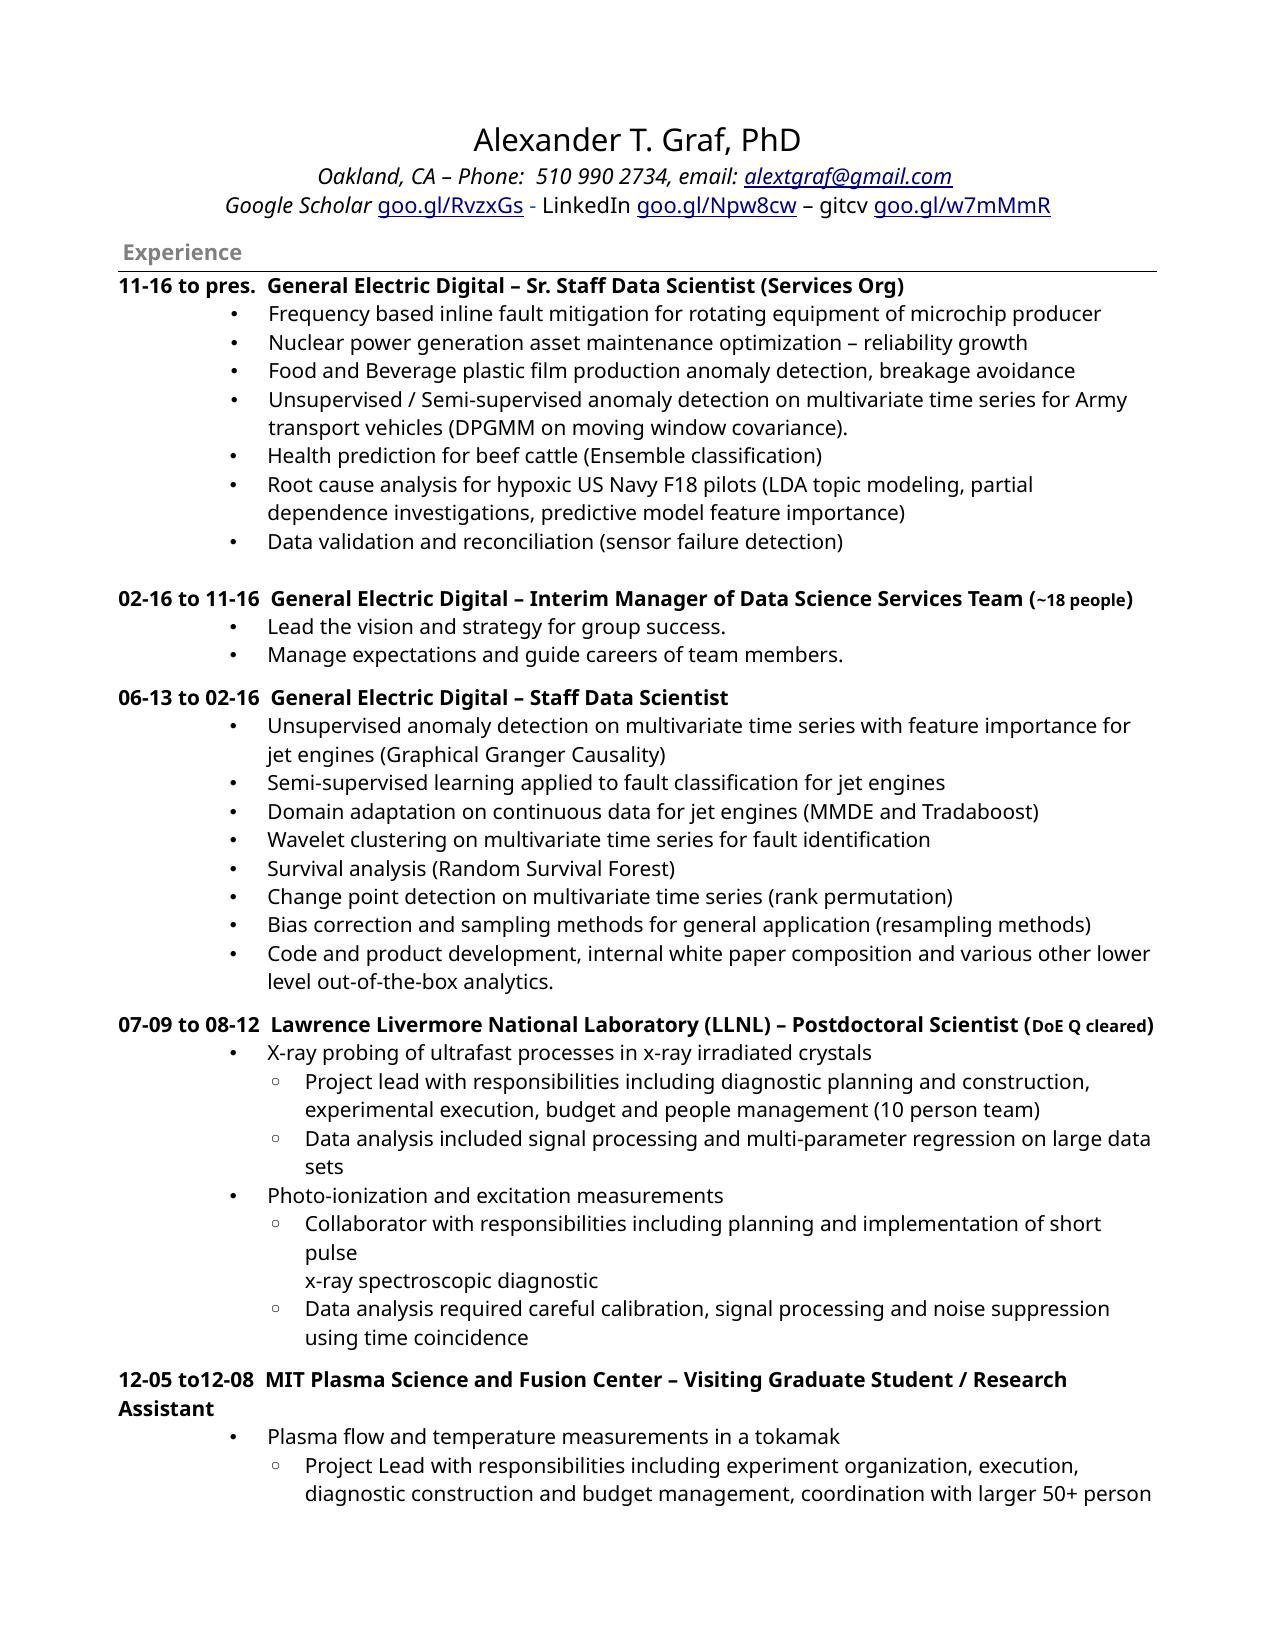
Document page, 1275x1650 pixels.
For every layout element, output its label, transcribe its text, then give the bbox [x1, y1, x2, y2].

list Plasma flow and temperature measurements in a tokamak [229, 1422, 1157, 1451]
list Food and Beverage plastic film production anomaly detection, breakage avoidance [231, 356, 1157, 385]
list Survival analysis (Random Survival Forest) [229, 854, 1157, 882]
text 12-05 to12-08 MIT Plasma Science and Fusion Center – Visiting Graduate Student / Research Assistant [118, 1366, 1157, 1422]
text 06-13 to 02-16 General Electric Digital – Staff Data Scientist [118, 683, 1157, 712]
list Project Lead with responsibilities including experiment organization, execution, diagnostic construction and budget management, coordination with larger 50+ person [267, 1451, 1157, 1508]
list Data analysis included signal processing and multi-parameter regression on large data sets [267, 1124, 1157, 1181]
list Lead the vision and strategy for group success. [229, 612, 1157, 641]
list Bias correction and sampling methods for general application (resampling methods) [229, 911, 1157, 939]
list Code and product development, internal white paper composition and various other lower level out-of-the-box analytics. [229, 939, 1157, 996]
list Nuclear power generation asset maintenance optimization – reliability growth [231, 328, 1157, 356]
list Root cause analysis for hypoxic US Navy F18 pilots (LDA topic modeling, partial dependence investigations, predictive model feature importance) [229, 470, 1157, 527]
text 07-09 to 08-12 Lawrence Livermore National Laboratory (LLNL) – Postdoctoral Scientist (DoE Q cleared) [118, 1010, 1157, 1038]
text Alexander T. Graf, PhD [118, 118, 1157, 161]
list Project lead with responsibilities including diagnostic planning and construction, experimental execution, budget and people management (10 person team) [267, 1067, 1157, 1124]
list Health prediction for beef cattle (Ensemble classification) [229, 442, 1157, 470]
text Experience [118, 232, 1157, 271]
list Manage expectations and guide careers of team members. [229, 641, 1157, 669]
list Photo-ionization and excitation measurements [229, 1181, 1157, 1209]
list x-ray spectroscopic diagnostic [267, 1266, 1157, 1294]
list Unsupervised anomaly detection on multivariate time series with feature importance for jet engines (Graphical Granger Causality) [229, 712, 1157, 768]
list Change point detection on multivariate time series (rank permutation) [229, 882, 1157, 911]
list Semi-supervised learning applied to fault classification for jet engines [229, 768, 1157, 797]
text Oakland, CA – Phone: 510 990 2734, email: alextgraf@gmail.com [118, 161, 1157, 191]
text Google Scholar goo.gl/RvzxGs - LinkedIn goo.gl/Npw8cw – gitcv goo.gl/w7mMmR [118, 191, 1157, 220]
list Unsupervised / Semi-supervised anomaly detection on multivariate time series for Army transport vehicles (DPGMM on moving window covariance). [231, 385, 1157, 442]
list Frequency based inline fault mitigation for rotating equipment of microchip producer [231, 299, 1157, 328]
list Wavelet clustering on multivariate time series for fault identification [229, 825, 1157, 854]
list Domain adaptation on continuous data for jet engines (MMDE and Tradaboost) [229, 797, 1157, 825]
list Data analysis required careful calibration, signal processing and noise suppression using time coincidence [267, 1294, 1157, 1351]
list Data validation and reconciliation (sensor failure detection) [229, 527, 1157, 555]
list X-ray probing of ultrafast processes in x-ray irradiated crystals [229, 1038, 1157, 1067]
text 02-16 to 11-16 General Electric Digital – Interim Manager of Data Science Services Team (~18 people) [118, 584, 1157, 612]
list Collaborator with responsibilities including planning and implementation of short pulse [267, 1209, 1157, 1266]
text 11-16 to pres. General Electric Digital – Sr. Staff Data Scientist (Services Org) [118, 272, 1157, 299]
